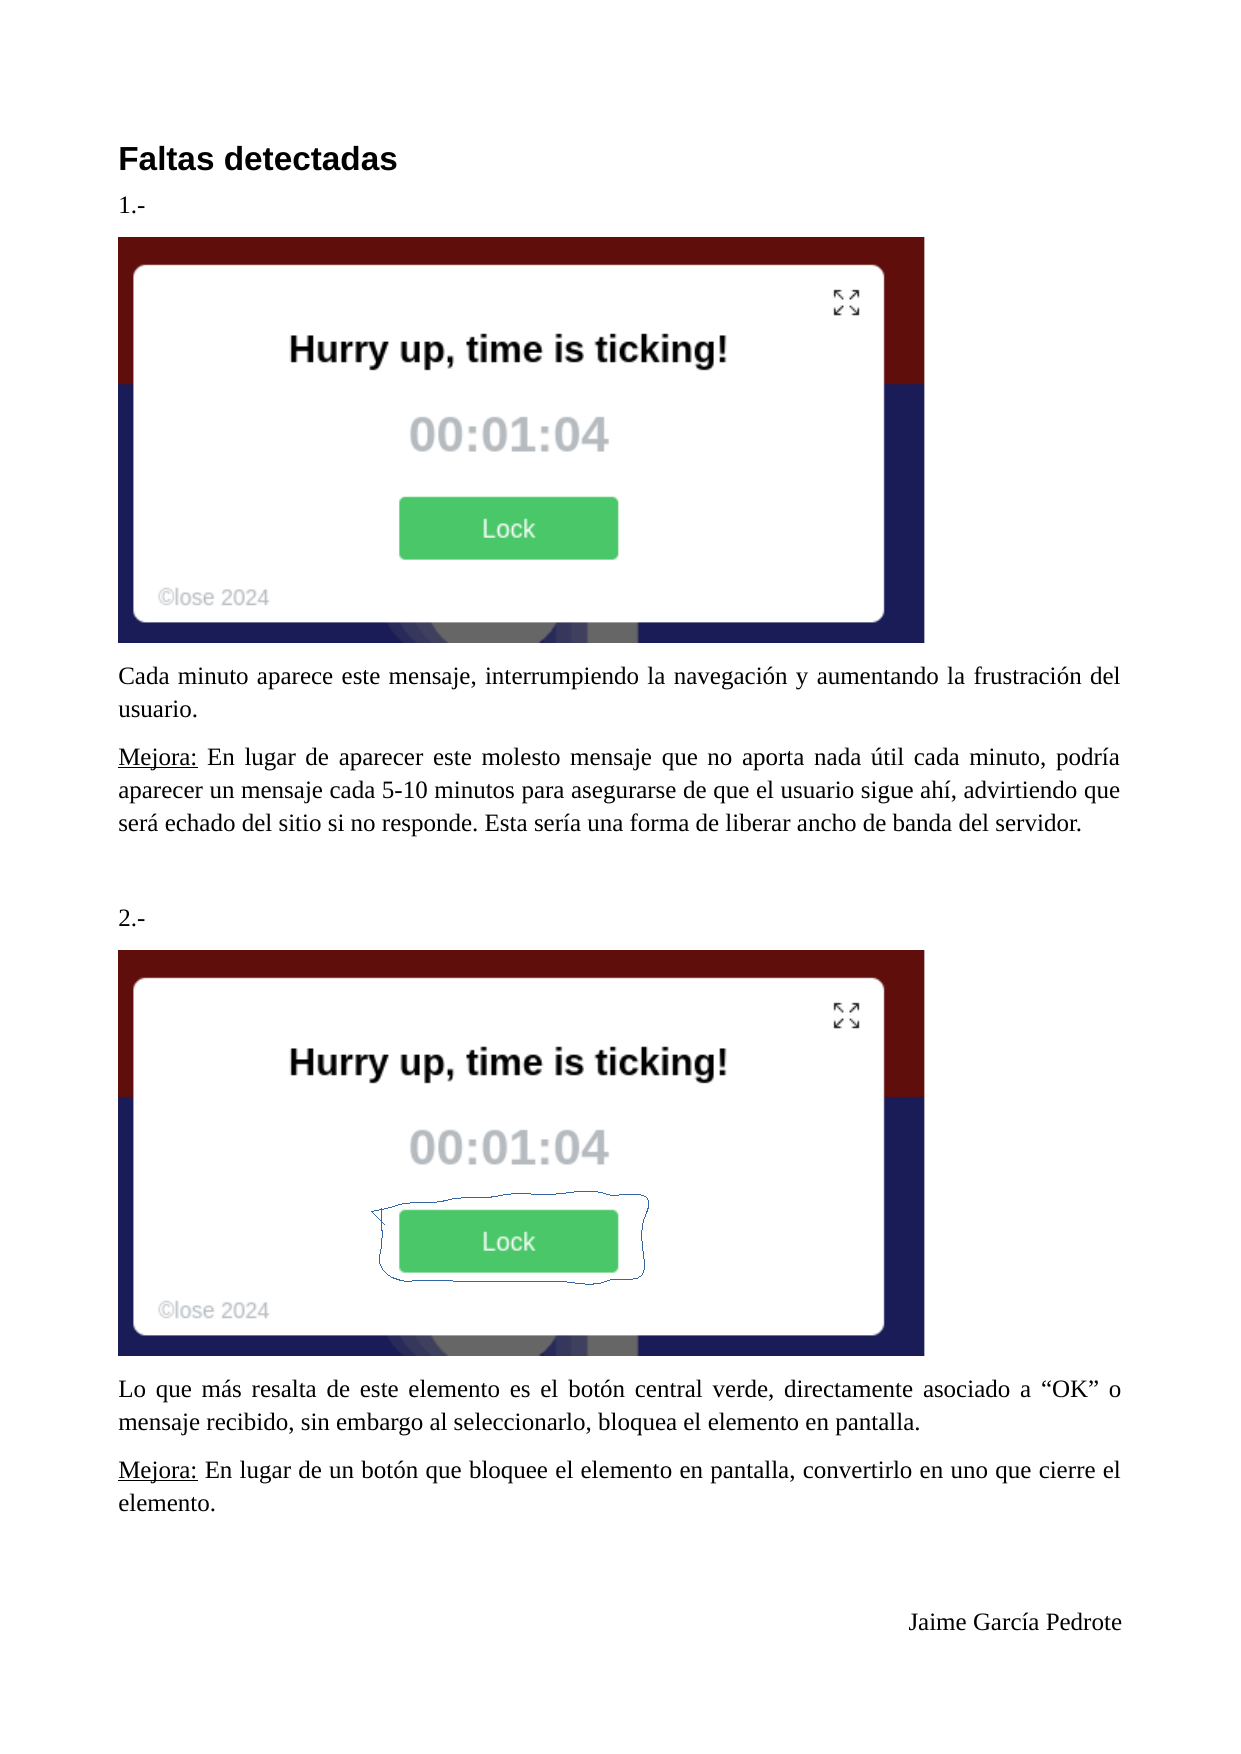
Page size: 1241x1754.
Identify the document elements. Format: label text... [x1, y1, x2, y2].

text 1.- [118, 190, 1122, 219]
text 2.- [118, 903, 1122, 932]
picture [118, 950, 925, 1356]
text Lo que más resalta de este elemento es el botón central verde, directamente asociado a “OK” o mensaje recibido, sin embargo al seleccionarlo, bloquea el elemento en pantalla. [118, 1374, 1122, 1436]
text Cada minuto aparece este mensaje, interrumpiendo la navegación y aumentando la frustración del usuario. [118, 661, 1122, 723]
text Mejora: En lugar de un botón que bloquee el elemento en pantalla, convertirlo en uno que cierre el elemento. [118, 1455, 1122, 1516]
picture [118, 237, 925, 643]
text Mejora: En lugar de aparecer este molesto mensaje que no aporta nada útil cada minuto, podría aparecer un mensaje cada 5-10 minutos para asegurarse de que el usuario sigue ahí, advirtiendo que será echado del sitio si no responde. Esta sería una forma de liberar ancho de banda del servidor. [118, 742, 1122, 836]
subtitle Faltas detectadas [118, 139, 1122, 177]
